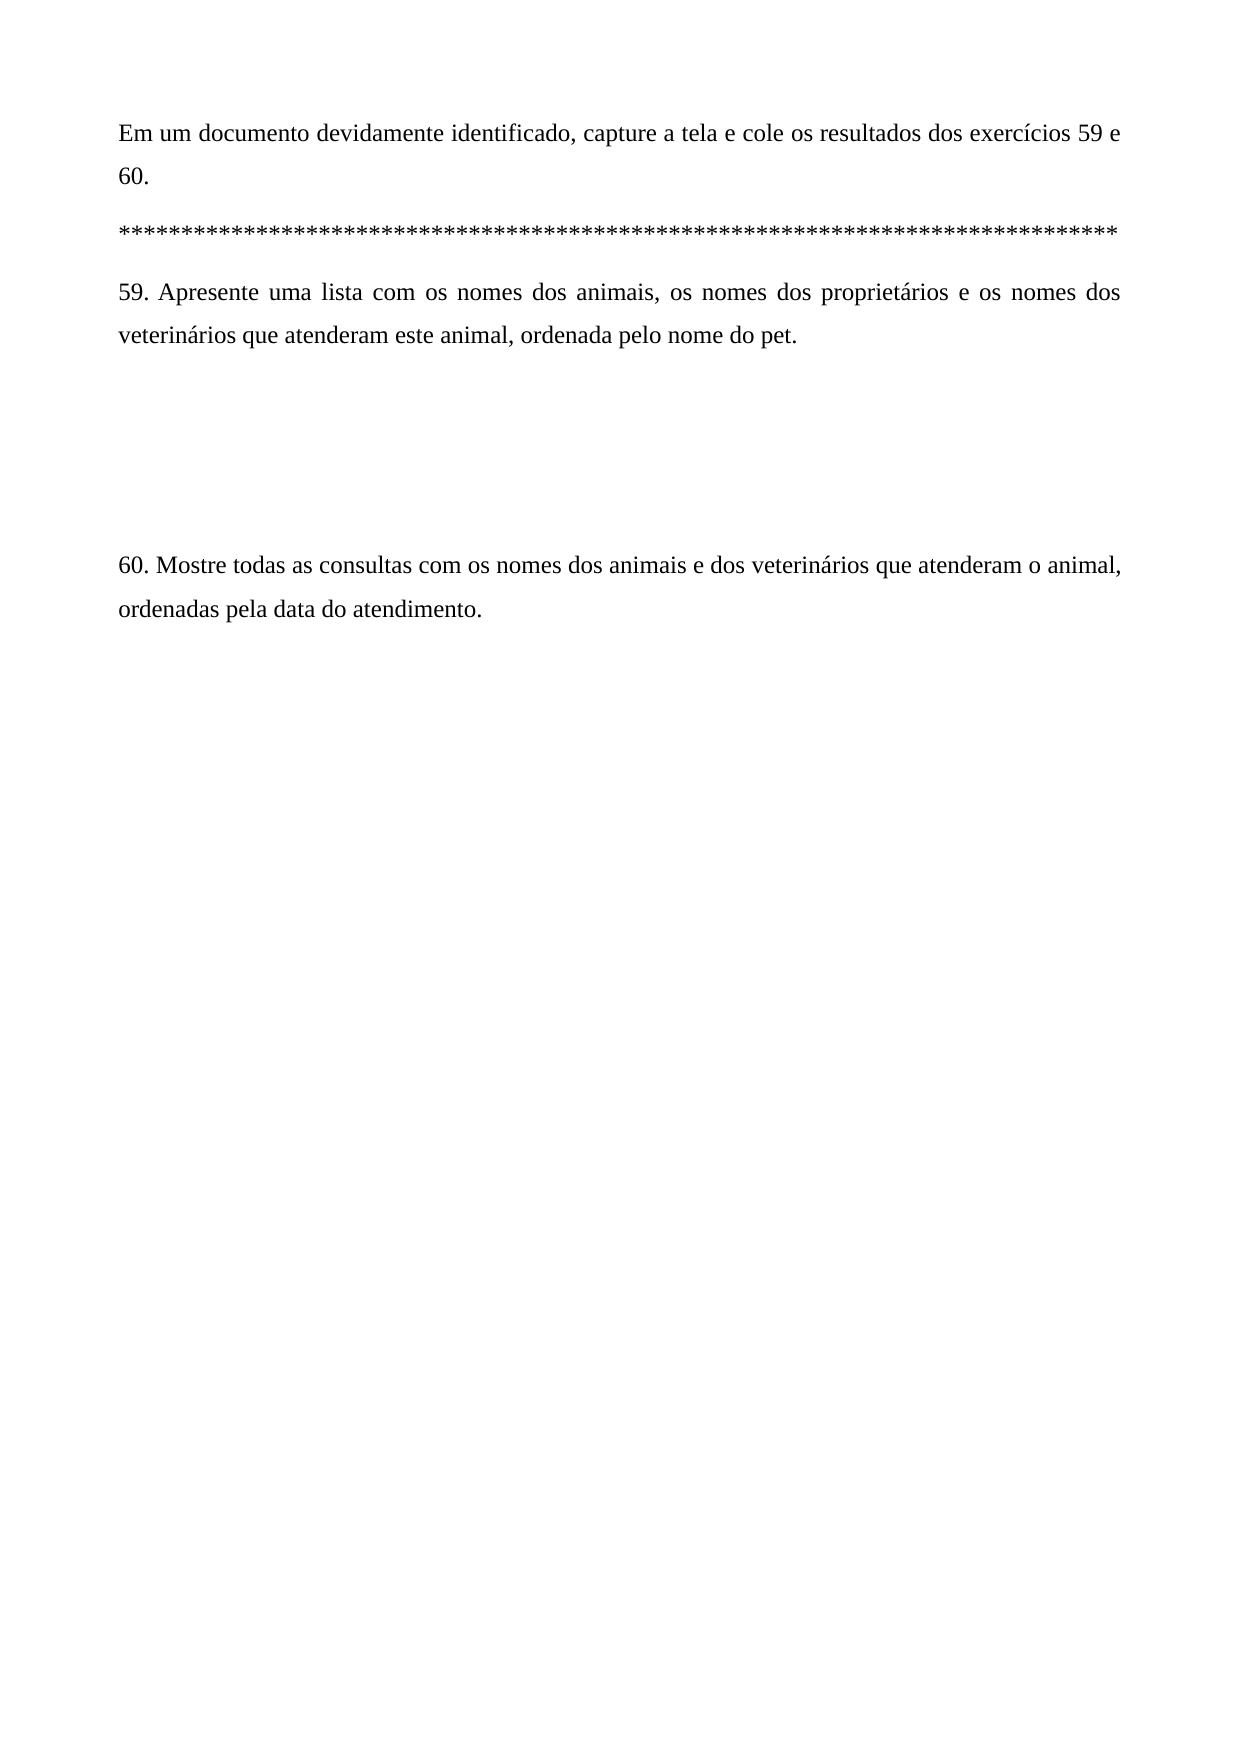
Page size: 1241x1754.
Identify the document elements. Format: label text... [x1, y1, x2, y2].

text Em um documento devidamente identificado, capture a tela e cole os resultados dos exercícios 59 e 60. [118, 118, 1122, 190]
text 60. Mostre todas as consultas com os nomes dos animais e dos veterinários que atenderam o animal, ordenadas pela data do atendimento. [118, 551, 1122, 622]
text ******************************************************************************** [118, 219, 1122, 248]
text 59. Apresente uma lista com os nomes dos animais, os nomes dos proprietários e os nomes dos veterinários que atenderam este animal, ordenada pelo nome do pet. [118, 277, 1122, 348]
